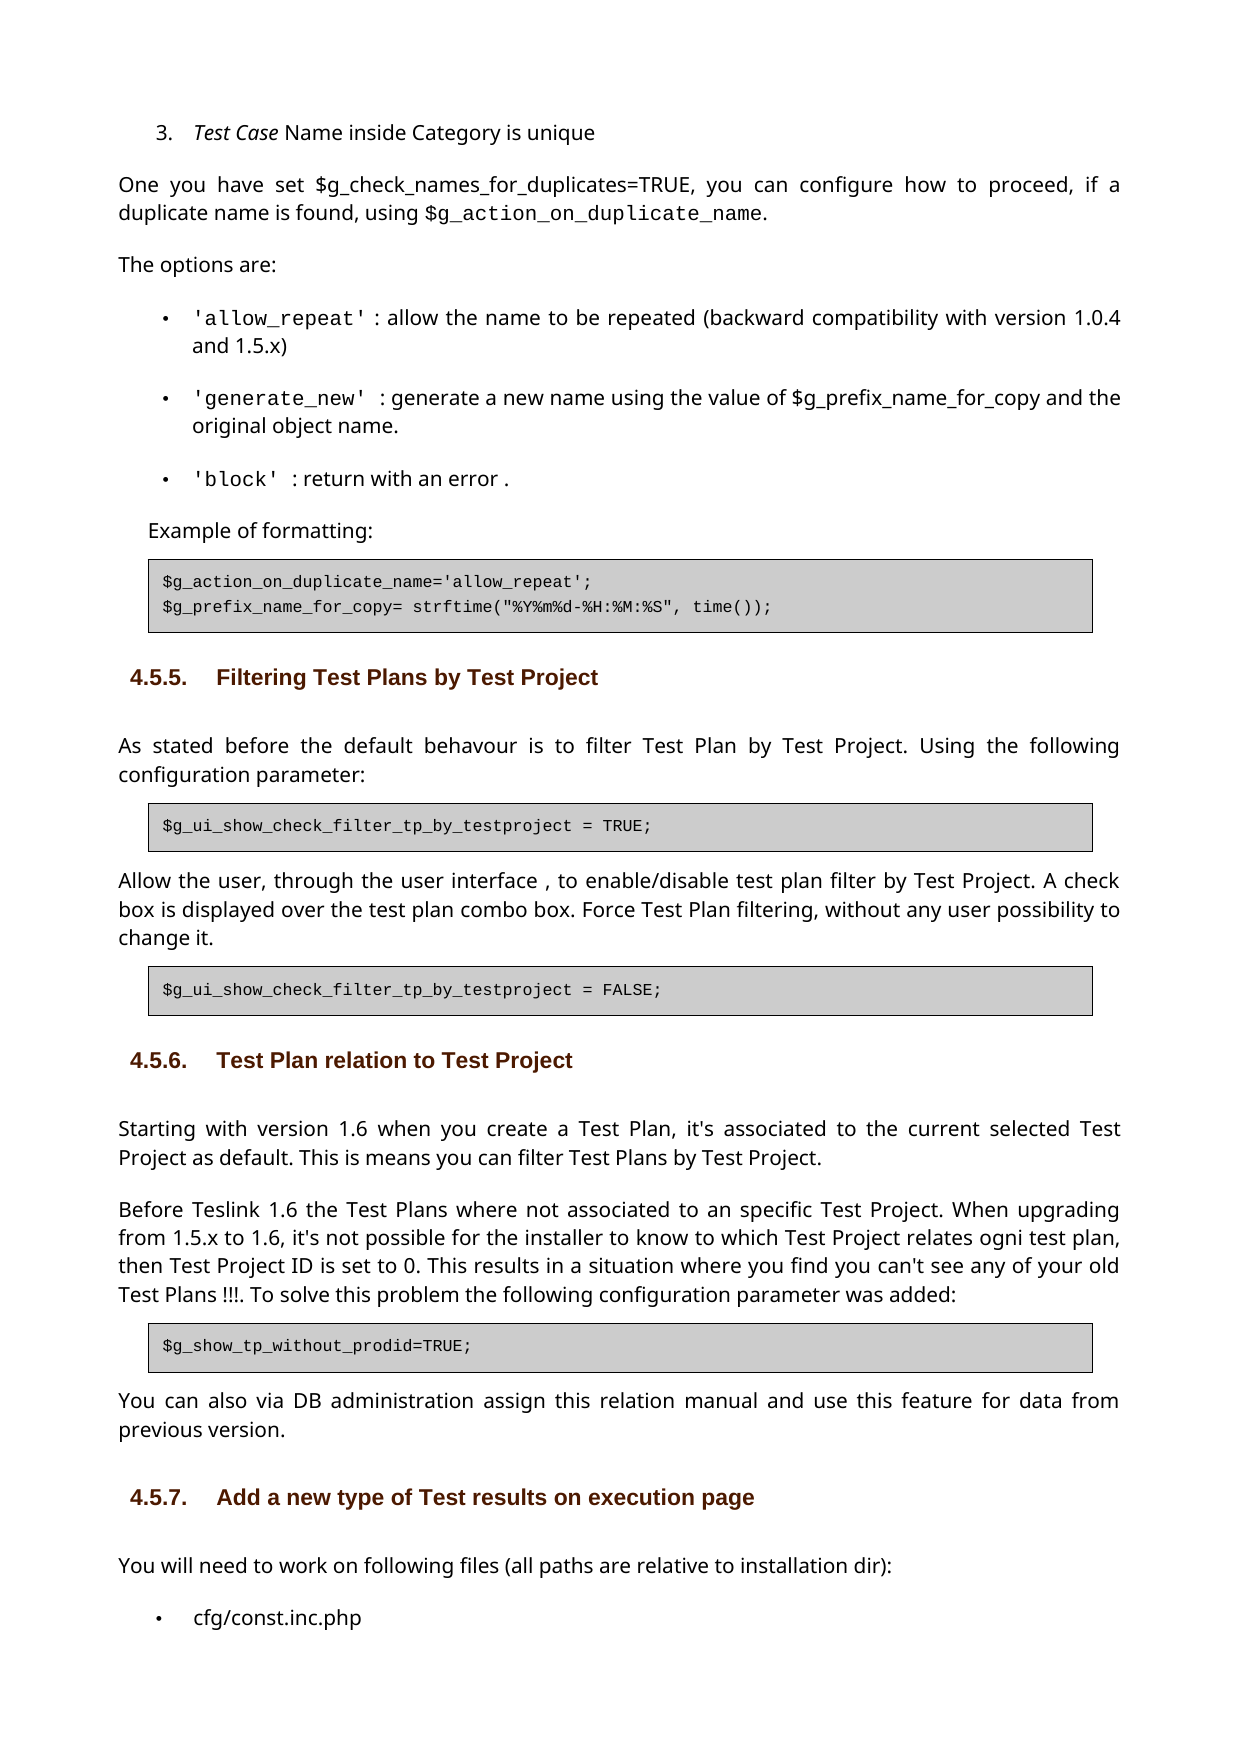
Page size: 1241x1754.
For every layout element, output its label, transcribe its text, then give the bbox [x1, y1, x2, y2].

text Allow the user, through the user interface , to enable/disable test plan filter by Test Project. A check box is displayed over the test plan combo box. Force Test Plan filtering, without any user possibility to change it. [118, 866, 1122, 952]
text $g_prefix_name_for_copy= strftime("%Y%m%d-%H:%M:%S", time()); [149, 583, 1092, 632]
text $g_ui_show_check_filter_tp_by_testproject = TRUE; [149, 804, 1092, 851]
text As stated before the default behavour is to filter Test Plan by Test Project. Using the following configuration parameter: [118, 731, 1122, 788]
text Starting with version 1.6 when you create a Test Plan, it's associated to the current selected Test Project as default. This is means you can filter Test Plans by Test Project. [118, 1114, 1122, 1171]
text Before Teslink 1.6 the Test Plans where not associated to an specific Test Project. When upgrading from 1.5.x to 1.6, it's not possible for the installer to know to which Test Project relates ogni test plan, then Test Project ID is set to 0. This results in a situation where you find you can't see any of your old Test Plans !!!. To solve this problem the following configuration parameter was added: [118, 1195, 1122, 1308]
list 'block' : return with an error . [162, 464, 1122, 492]
text $g_action_on_duplicate_name='allow_repeat'; [149, 560, 1092, 583]
text Example of formatting: [148, 516, 1122, 544]
subtitle Test Plan relation to Test Project [130, 1047, 1110, 1073]
text You will need to work on following files (all paths are relative to installation dir): [118, 1551, 1122, 1580]
text $g_show_tp_without_prodid=TRUE; [149, 1324, 1092, 1372]
list Test Case Name inside Category is unique [156, 118, 1122, 147]
text $g_ui_show_check_filter_tp_by_testproject = FALSE; [149, 967, 1092, 1015]
text You can also via DB administration assign this relation manual and use this feature for data from previous version. [118, 1386, 1122, 1443]
subtitle Filtering Test Plans by Test Project [130, 664, 1110, 690]
text One you have set $g_check_names_for_duplicates=TRUE, you can configure how to proceed, if a duplicate name is found, using $g_action_on_duplicate_name. [118, 170, 1122, 227]
list cfg/const.inc.php [156, 1603, 1122, 1632]
text The options are: [118, 251, 1122, 279]
list 'allow_repeat' : allow the name to be repeated (backward compatibility with version 1.0.4 and 1.5.x) [162, 303, 1122, 359]
list 'generate_new' : generate a new name using the value of $g_prefix_name_for_copy and the original object name. [162, 383, 1122, 440]
subtitle Add a new type of Test results on execution page [130, 1484, 1110, 1510]
